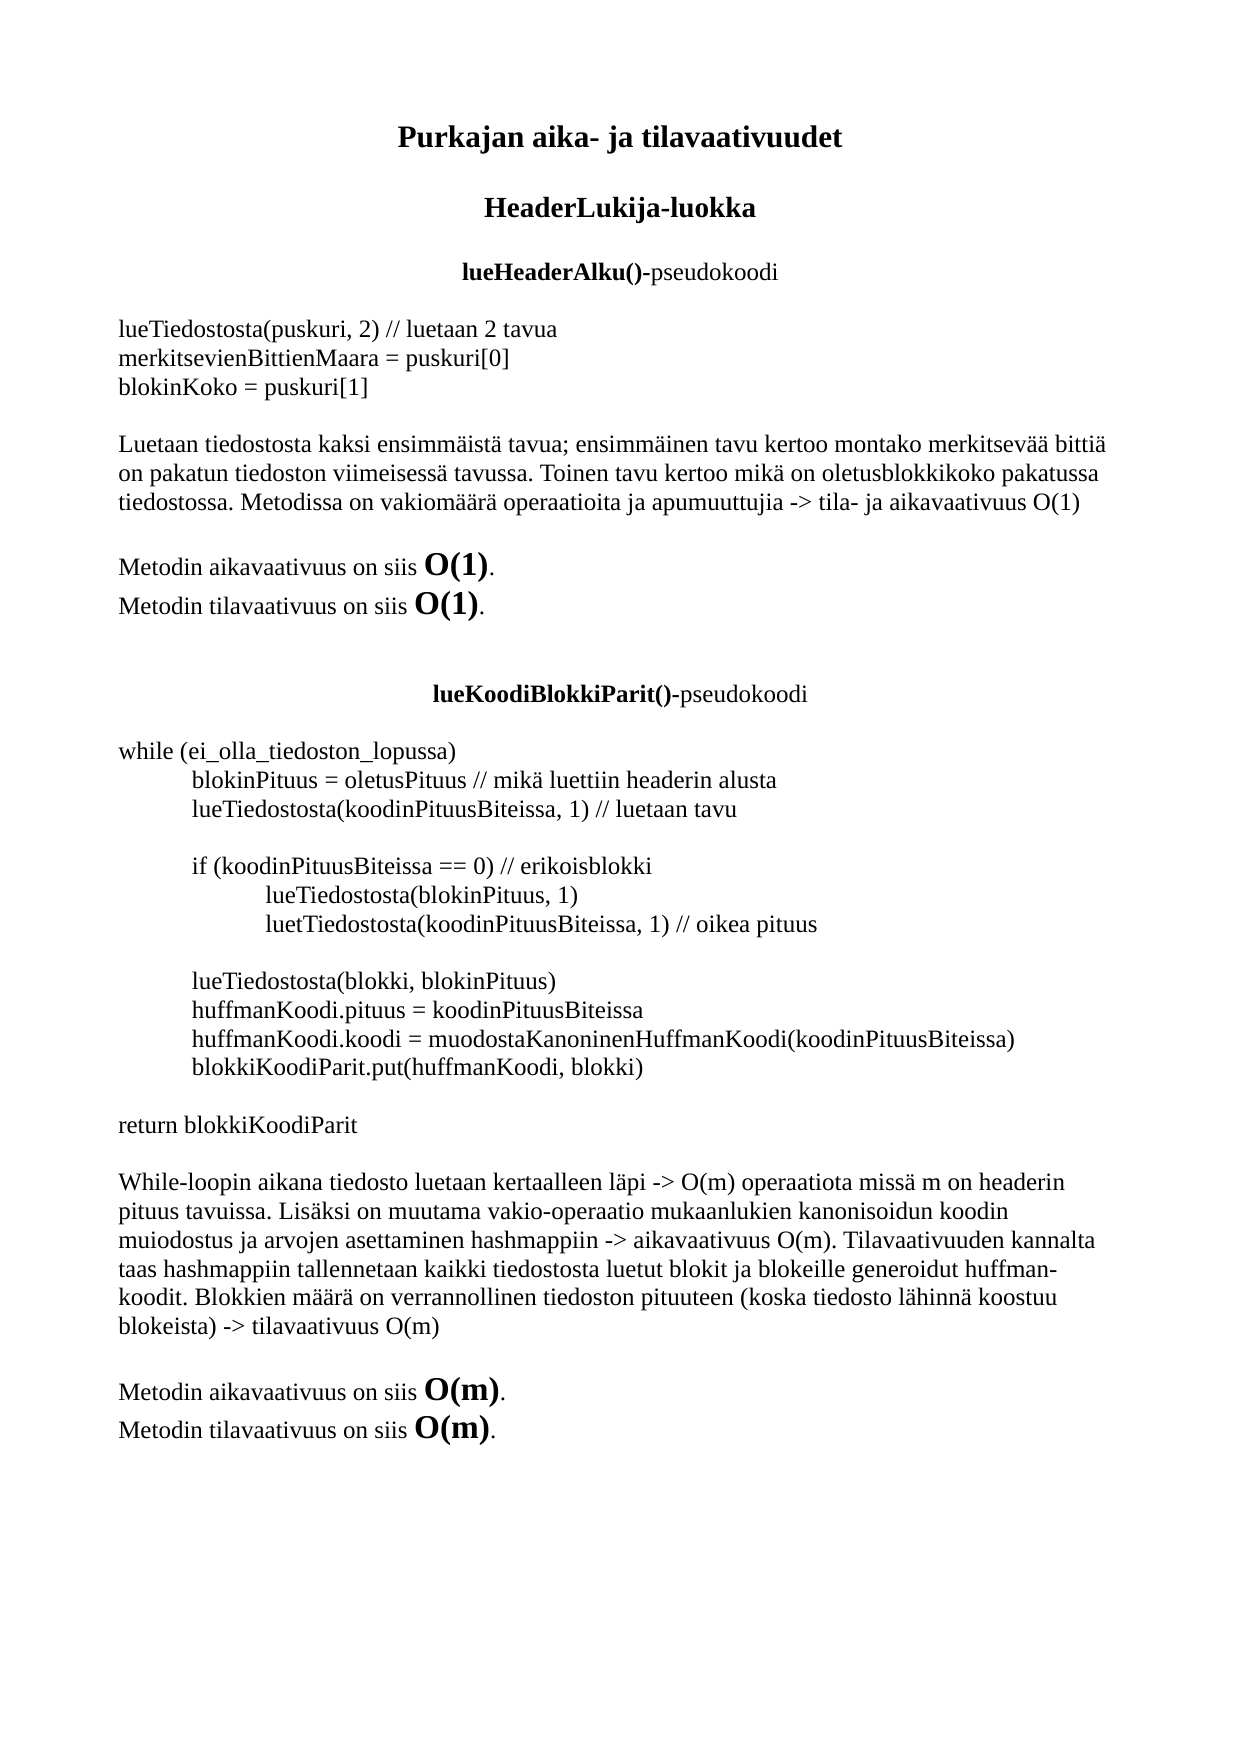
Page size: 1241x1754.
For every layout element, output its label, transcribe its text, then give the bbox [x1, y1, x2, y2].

text luetTiedostosta(koodinPituusBiteissa, 1) // oikea pituus [118, 909, 1122, 937]
text lueTiedostosta(koodinPituusBiteissa, 1) // luetaan tavu [118, 794, 1122, 822]
text lueKoodiBlokkiParit()-pseudokoodi [118, 679, 1122, 707]
text While-loopin aikana tiedosto luetaan kertaalleen läpi -> O(m) operaatiota missä m on headerin pituus tavuissa. Lisäksi on muutama vakio-operaatio mukaanlukien kanonisoidun koodin muiodostus ja arvojen asettaminen hashmappiin -> aikavaativuus O(m). Tilavaativuuden kannalta taas hashmappiin tallennetaan kaikki tiedostosta luetut blokit ja blokeille generoidut huffman-koodit. Blokkien määrä on verrannollinen tiedoston pituuteen (koska tiedosto lähinnä koostuu blokeista) -> tilavaativuus O(m) [118, 1167, 1122, 1340]
text blokinPituus = oletusPituus // mikä luettiin headerin alusta [118, 765, 1122, 794]
text if (koodinPituusBiteissa == 0) // erikoisblokki [118, 851, 1122, 880]
text lueHeaderAlku()-pseudokoodi [118, 257, 1122, 286]
text blokkiKoodiParit.put(huffmanKoodi, blokki) [118, 1052, 1122, 1081]
text Metodin tilavaativuus on siis O(1). [118, 583, 1122, 621]
text lueTiedostosta(puskuri, 2) // luetaan 2 tavua [118, 314, 1122, 343]
text lueTiedostosta(blokki, blokinPituus) [118, 966, 1122, 995]
text Metodin tilavaativuus on siis O(m). [118, 1407, 1122, 1445]
text return blokkiKoodiParit [118, 1110, 1122, 1139]
text Metodin aikavaativuus on siis O(1). [118, 544, 1122, 583]
text merkitsevienBittienMaara = puskuri[0] [118, 343, 1122, 372]
text blokinKoko = puskuri[1] [118, 372, 1122, 401]
text Luetaan tiedostosta kaksi ensimmäistä tavua; ensimmäinen tavu kertoo montako merkitsevää bittiä on pakatun tiedoston viimeisessä tavussa. Toinen tavu kertoo mikä on oletusblokkikoko pakatussa tiedostossa. Metodissa on vakiomäärä operaatioita ja apumuuttujia -> tila- ja aikavaativuus O(1) [118, 429, 1122, 516]
text Purkajan aika- ja tilavaativuudet [118, 118, 1122, 154]
text huffmanKoodi.pituus = koodinPituusBiteissa [118, 995, 1122, 1024]
text HeaderLukija-luokka [118, 190, 1122, 223]
text while (ei_olla_tiedoston_lopussa) [118, 736, 1122, 765]
text Metodin aikavaativuus on siis O(m). [118, 1369, 1122, 1407]
text huffmanKoodi.koodi = muodostaKanoninenHuffmanKoodi(koodinPituusBiteissa) [118, 1024, 1122, 1052]
text lueTiedostosta(blokinPituus, 1) [118, 880, 1122, 909]
